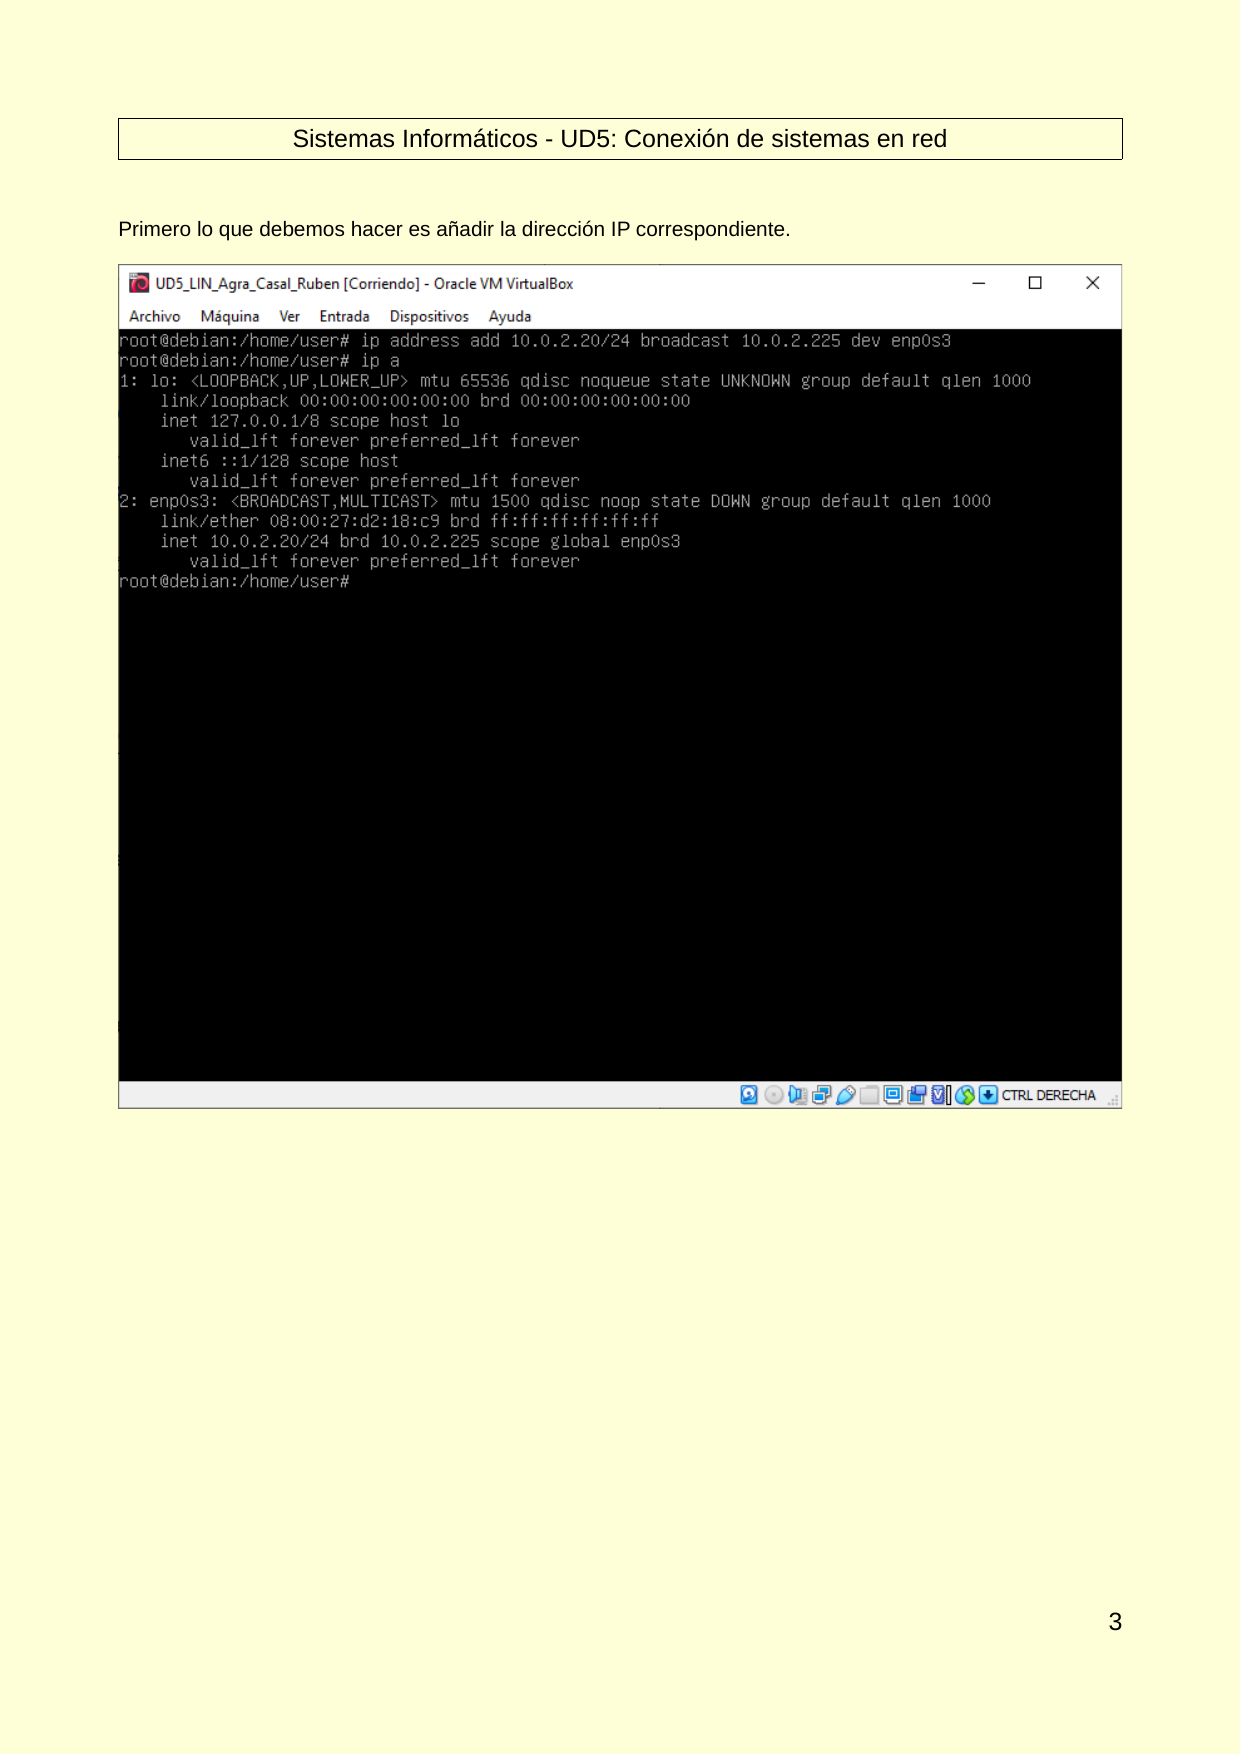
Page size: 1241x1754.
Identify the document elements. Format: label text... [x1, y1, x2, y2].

picture [118, 264, 1123, 1109]
text Primero lo que debemos hacer es añadir la dirección IP correspondiente. [118, 217, 1122, 241]
